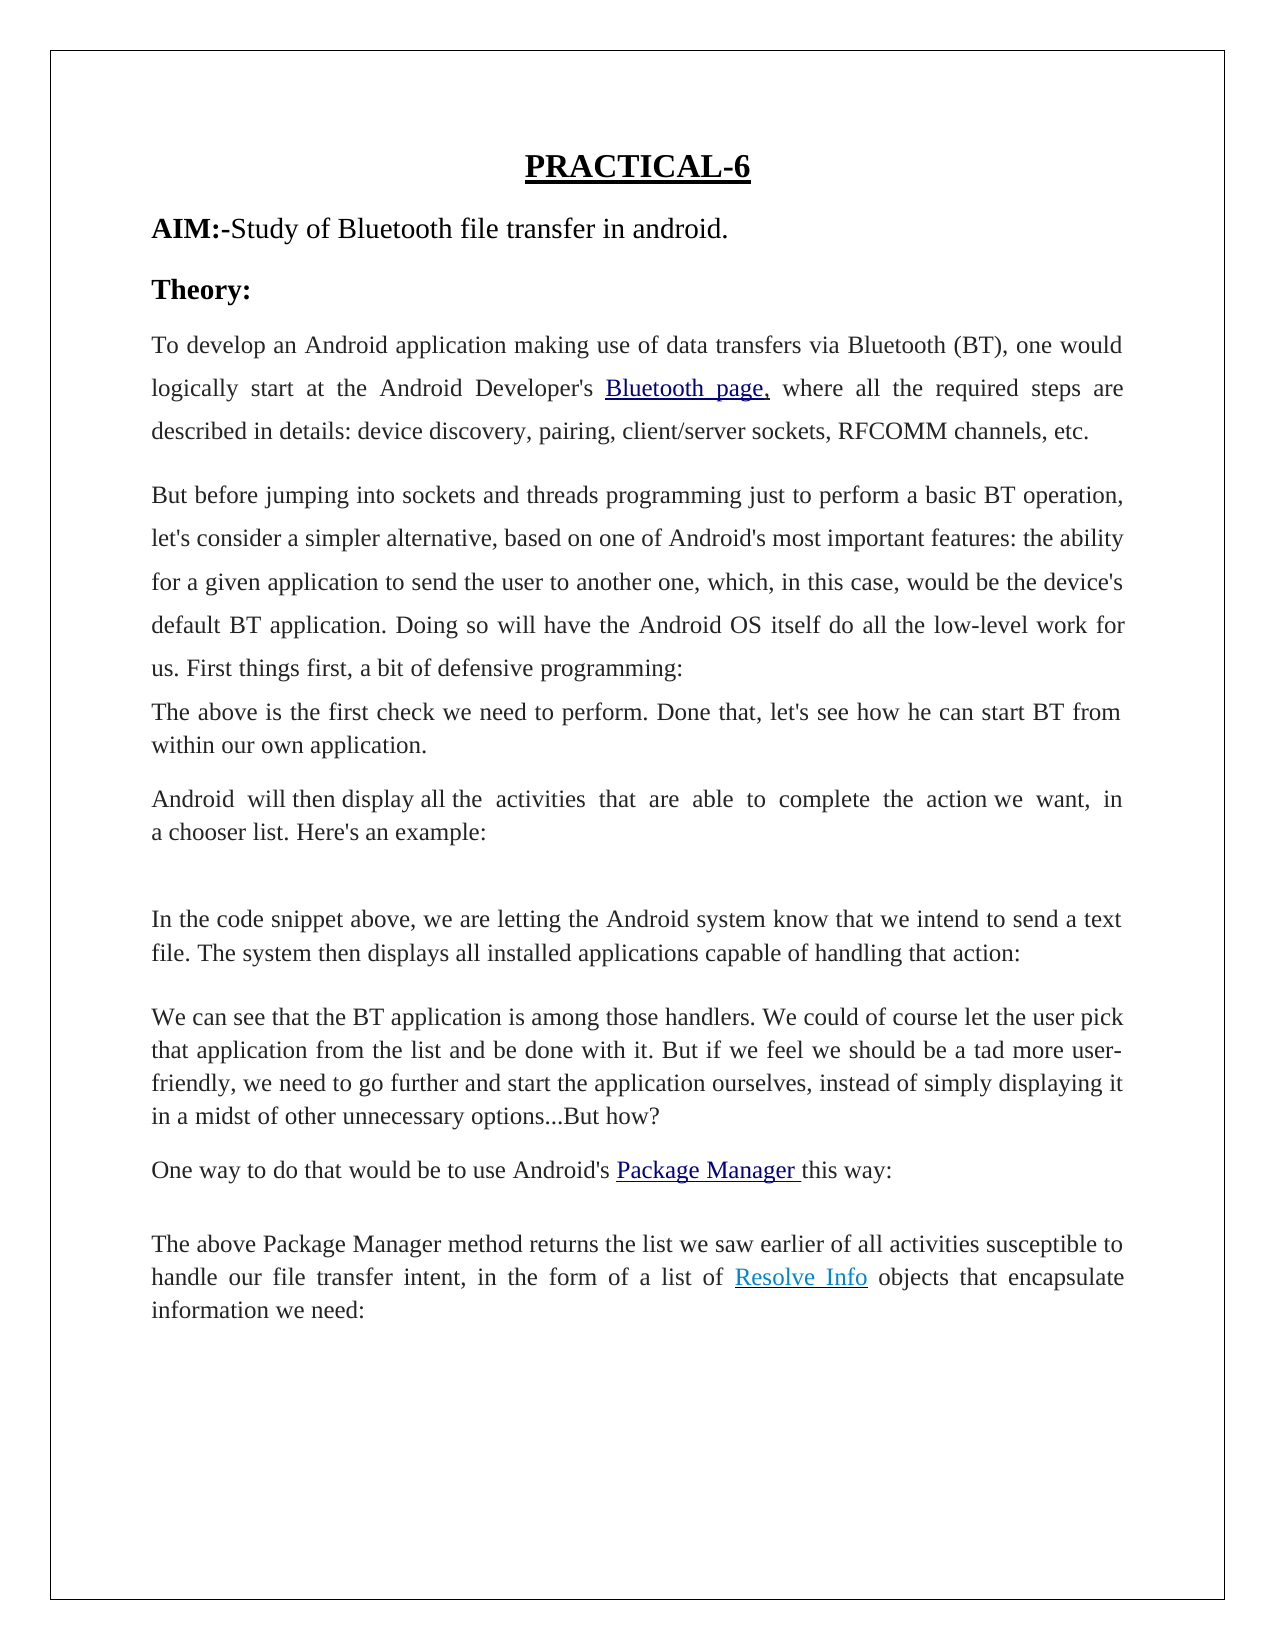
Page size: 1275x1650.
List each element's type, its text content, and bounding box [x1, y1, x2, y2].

text We can see that the BT application is among those handlers. We could of course let the user pick that application from the list and be done with it. But if we feel we should be a tad more user- friendly, we need to go further and start the application ourselves, instead of simply displaying it in a midst of other unnecessary options...But how? [151, 1002, 1125, 1130]
text The above is the first check we need to perform. Done that, let's see how he can start BT from within our own application. [151, 697, 1123, 759]
subtitle PRACTICAL-6 [174, 147, 1101, 185]
text To develop an Android application making use of data transfers via Bluetooth (BT), one would logically start at the Android Developer's Bluetooth page, where all the required steps are described in details: device discovery, pairing, client/server sockets, RFCOMM channels, etc. [151, 330, 1124, 445]
text Theory: [151, 272, 1218, 305]
text One way to do that would be to use Android's Package Manager this way: [151, 1156, 1218, 1184]
text The above Package Manager method returns the list we saw earlier of all activities susceptible to handle our file transfer intent, in the form of a list of Resolve Info objects that encapsulate information we need: [151, 1229, 1124, 1323]
text In the code snippet above, we are letting the Android system know that we intend to send a text file. The system then displays all installed applications capable of handling that action: [151, 904, 1123, 967]
text AIM:-Study of Bluetooth file transfer in android. [151, 212, 1218, 245]
text Android will then display all the activities that are able to complete the action we want, in a chooser list. Here's an example: [151, 784, 1123, 846]
text But before jumping into sockets and threads programming just to perform a basic BT operation, let's consider a simpler alternative, based on one of Android's most important features: the ability for a given application to send the user to another one, which, in this case, would be the device's default BT application. Doing so will have the Android OS itself do all the low-level work for us. First things first, a bit of defensive programming: [151, 480, 1125, 682]
